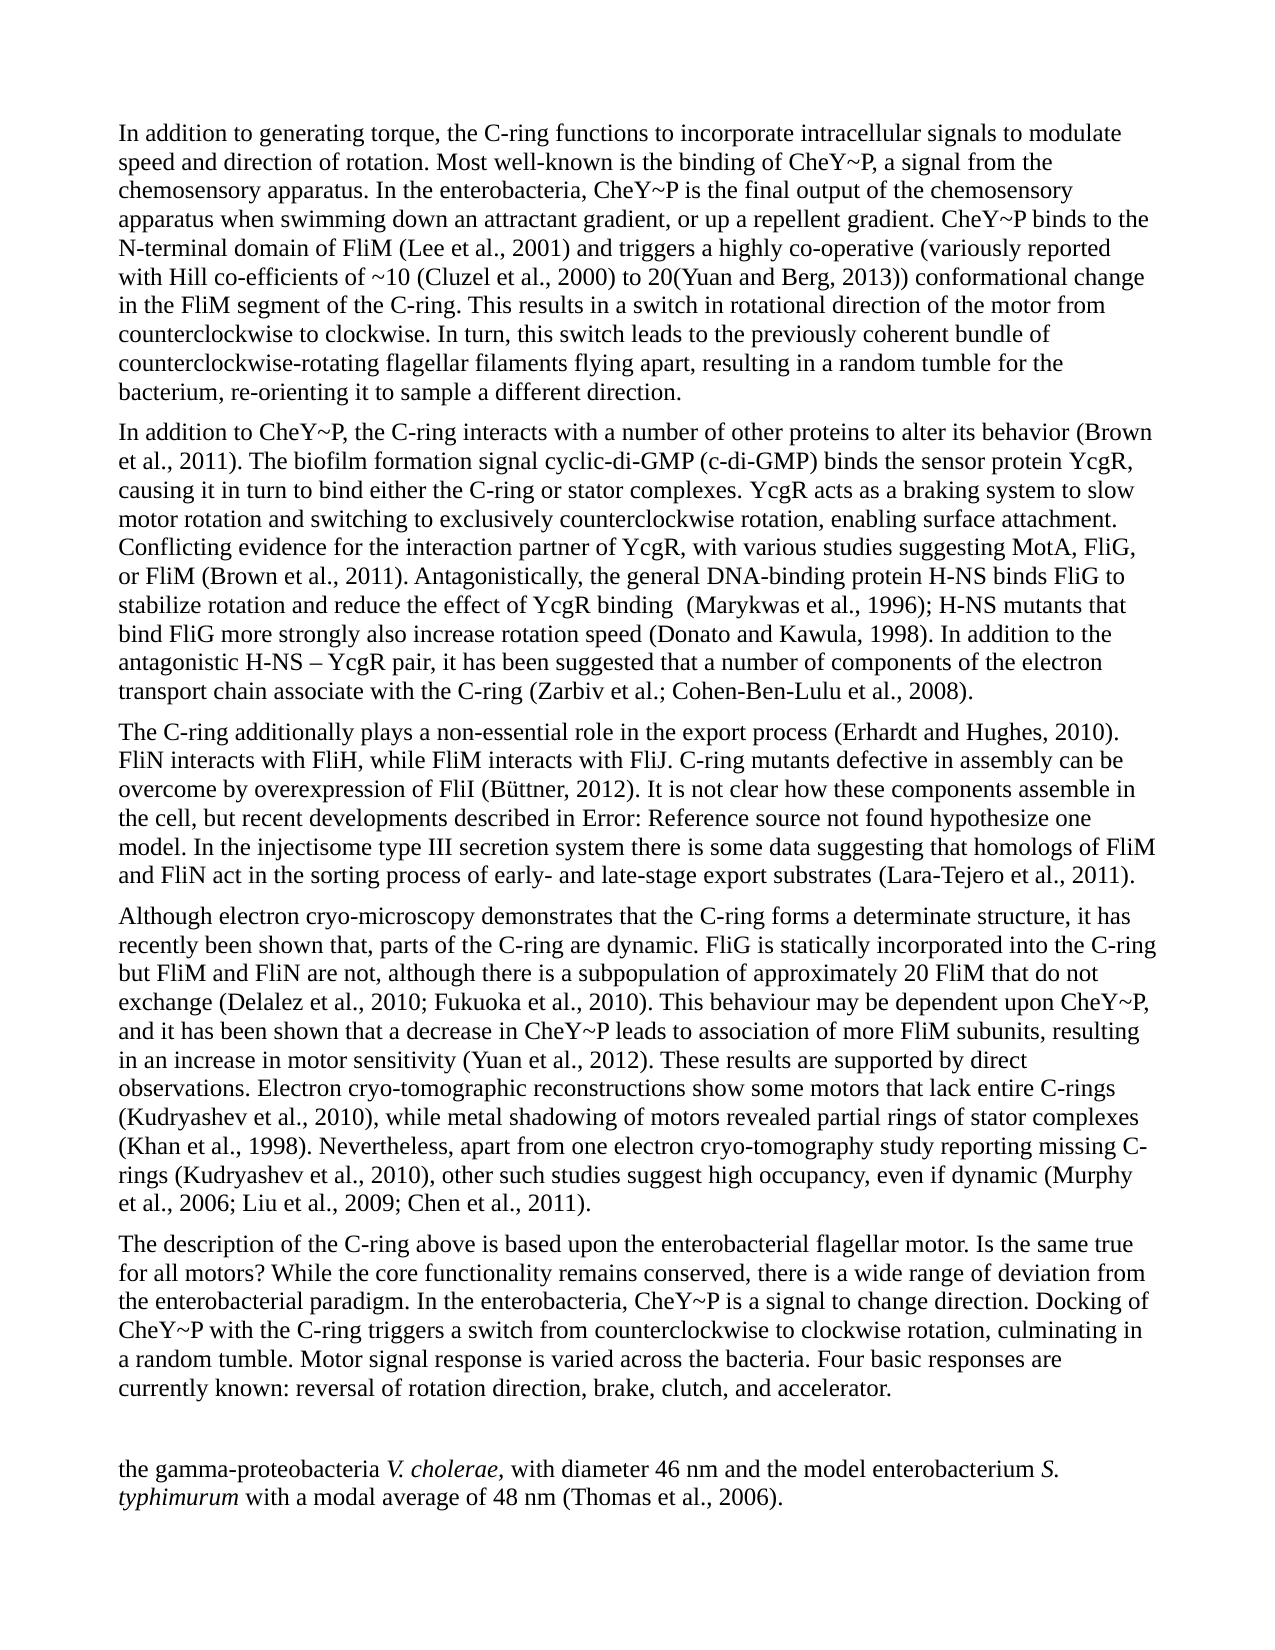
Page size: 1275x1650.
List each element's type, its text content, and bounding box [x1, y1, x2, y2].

text the gamma-proteobacteria V. cholerae, with diameter 46 nm and the model enterobacterium S. typhimurum with a modal average of 48 nm (Thomas et al., 2006). [118, 1454, 1157, 1511]
text Although electron cryo-microscopy demonstrates that the C-ring forms a determinate structure, it has recently been shown that, parts of the C-ring are dynamic. FliG is statically incorporated into the C-ring but FliM and FliN are not, although there is a subpopulation of approximately 20 FliM that do not exchange (Delalez et al., 2010; Fukuoka et al., 2010). This behaviour may be dependent upon CheY~P, and it has been shown that a decrease in CheY~P leads to association of more FliM subunits, resulting in an increase in motor sensitivity (Yuan et al., 2012). These results are supported by direct observations. Electron cryo-tomographic reconstructions show some motors that lack entire C-rings (Kudryashev et al., 2010), while metal shadowing of motors revealed partial rings of stator complexes (Khan et al., 1998). Nevertheless, apart from one electron cryo-tomography study reporting missing C-rings (Kudryashev et al., 2010), other such studies suggest high occupancy, even if dynamic (Murphy et al., 2006; Liu et al., 2009; Chen et al., 2011). [118, 901, 1157, 1217]
text In addition to generating torque, the C-ring functions to incorporate intracellular signals to modulate speed and direction of rotation. Most well-known is the binding of CheY~P, a signal from the chemosensory apparatus. In the enterobacteria, CheY~P is the final output of the chemosensory apparatus when swimming down an attractant gradient, or up a repellent gradient. CheY~P binds to the N-terminal domain of FliM (Lee et al., 2001) and triggers a highly co-operative (variously reported with Hill co-efficients of ~10 (Cluzel et al., 2000) to 20(Yuan and Berg, 2013)) conformational change in the FliM segment of the C-ring. This results in a switch in rotational direction of the motor from counterclockwise to clockwise. In turn, this switch leads to the previously coherent bundle of counterclockwise-rotating flagellar filaments flying apart, resulting in a random tumble for the bacterium, re-orienting it to sample a different direction. [118, 118, 1157, 406]
text In addition to CheY~P, the C-ring interacts with a number of other proteins to alter its behavior (Brown et al., 2011). The biofilm formation signal cyclic-di-GMP (c-di-GMP) binds the sensor protein YcgR, causing it in turn to bind either the C-ring or stator complexes. YcgR acts as a braking system to slow motor rotation and switching to exclusively counterclockwise rotation, enabling surface attachment. Conflicting evidence for the interaction partner of YcgR, with various studies suggesting MotA, FliG, or FliM (Brown et al., 2011). Antagonistically, the general DNA-binding protein H-NS binds FliG to stabilize rotation and reduce the effect of YcgR binding (Marykwas et al., 1996); H-NS mutants that bind FliG more strongly also increase rotation speed (Donato and Kawula, 1998). In addition to the antagonistic H-NS – YcgR pair, it has been suggested that a number of components of the electron transport chain associate with the C-ring (Zarbiv et al.; Cohen-Ben-Lulu et al., 2008). [118, 417, 1157, 705]
text The C-ring additionally plays a non-essential role in the export process (Erhardt and Hughes, 2010). FliN interacts with FliH, while FliM interacts with FliJ. C-ring mutants defective in assembly can be overcome by overexpression of FliI (Büttner, 2012). It is not clear how these components assemble in the cell, but recent developments described in Error: Reference source not found hypothesize one model. In the injectisome type III secretion system there is some data suggesting that homologs of FliM and FliN act in the sorting process of early- and late-stage export substrates (Lara-Tejero et al., 2011). [118, 717, 1157, 889]
text The description of the C-ring above is based upon the enterobacterial flagellar motor. Is the same true for all motors? While the core functionality remains conserved, there is a wide range of deviation from the enterobacterial paradigm. In the enterobacteria, CheY~P is a signal to change direction. Docking of CheY~P with the C-ring triggers a switch from counterclockwise to clockwise rotation, culminating in a random tumble. Motor signal response is varied across the bacteria. Four basic responses are currently known: reversal of rotation direction, brake, clutch, and accelerator. [118, 1229, 1157, 1401]
